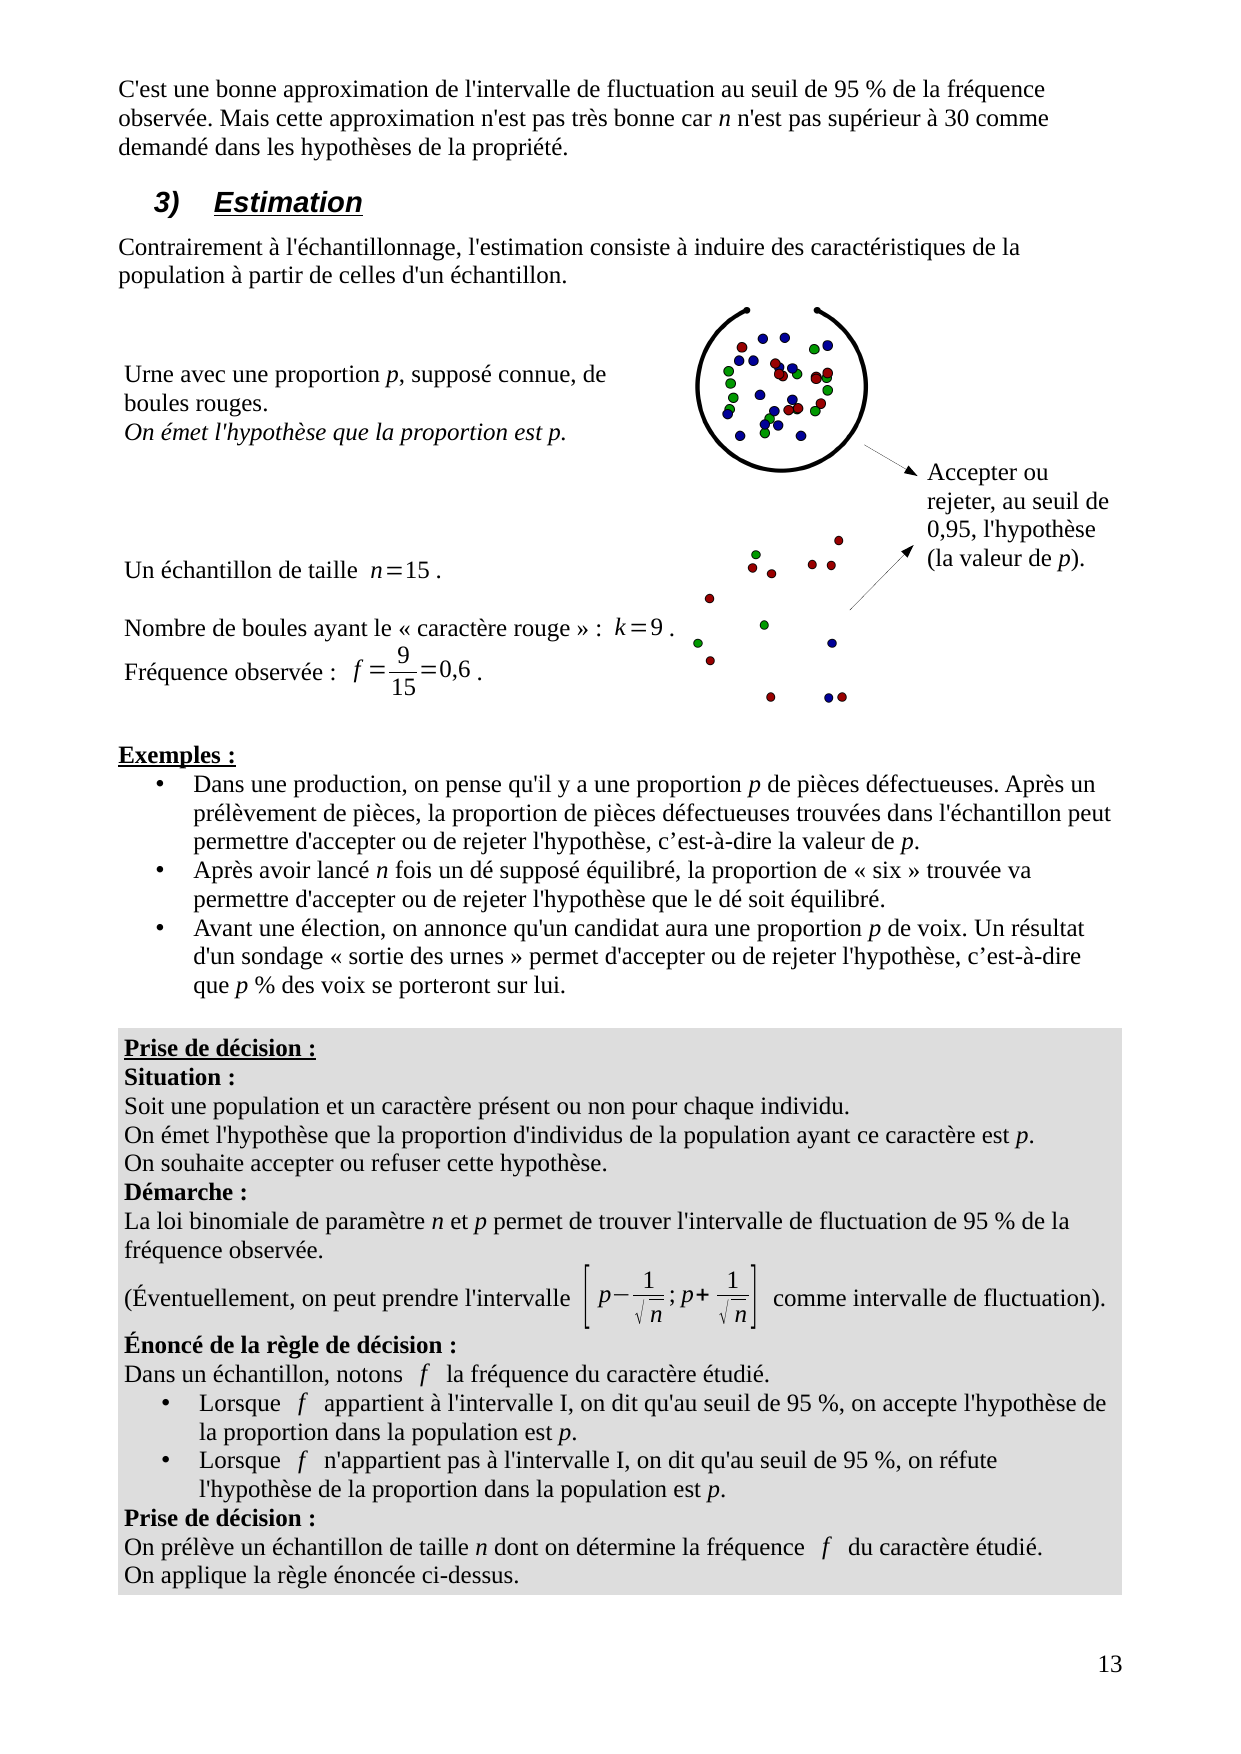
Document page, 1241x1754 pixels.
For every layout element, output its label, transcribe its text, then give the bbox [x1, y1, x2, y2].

text C'est une bonne approximation de l'intervalle de fluctuation au seuil de 95 % de la fréquence observée. Mais cette approximation n'est pas très bonne car n n'est pas supérieur à 30 comme demandé dans les hypothèses de la propriété. [118, 74, 1122, 161]
table_header Prise de décision : Situation : Soit une population et un caractère présent ou non pour chaque individu. On émet l'hypothèse que la proportion d'individus de la population ayant ce caractère est p. On souhaite accepter ou refuser cette hypothèse. Démarche : La loi binomiale de paramètre n et p permet de trouver l'intervalle de fluctuation de 95 % de la fréquence observée. (Éventuellement, on peut prendre l'intervalle comme intervalle de fluctuation). Énoncé de la règle de décision : Dans un échantillon, notons la fréquence du caractère étudié. Lorsque appartient à l'intervalle I, on dit qu'au seuil de 95 %, on accepte l'hypothèse de la proportion dans la population est p. Lorsque n'appartient pas à l'intervalle I, on dit qu'au seuil de 95 %, on réfute l'hypothèse de la proportion dans la population est p. Prise de décision : On prélève un échantillon de taille n dont on détermine la fréquence du caractère étudié. On applique la règle énoncée ci-dessus. [118, 1028, 1122, 1595]
list Avant une élection, on annonce qu'un candidat aura une proportion p de voix. Un résultat d'un sondage « sortie des urnes » permet d'accepter ou de rejeter l'hypothèse, c’est-à-dire que p % des voix se porteront sur lui. [156, 913, 1122, 999]
list Après avoir lancé n fois un dé supposé équilibré, la proportion de « six » trouvée va permettre d'accepter ou de rejeter l'hypothèse que le dé soit équilibré. [156, 855, 1122, 913]
table_cell [682, 516, 921, 740]
text Contrairement à l'échantillonnage, l'estimation consiste à induire des caractéristiques de la population à partir de celles d'un échantillon. [118, 232, 1122, 289]
list Dans une production, on pense qu'il y a une proportion p de pièces défectueuses. Après un prélèvement de pièces, la proportion de pièces défectueuses trouvées dans l'échantillon peut permettre d'accepter ou de rejeter l'hypothèse, c’est-à-dire la valeur de p. [156, 769, 1122, 855]
table_cell Un échantillon de taille . Nombre de boules ayant le « caractère rouge » : . Fréquence observée : . [118, 516, 682, 740]
table_header [677, 289, 921, 516]
subtitle Estimation [153, 186, 1122, 219]
table_header Urne avec une proportion p, supposé connue, de boules rouges. On émet l'hypothèse que la proportion est p. [118, 289, 677, 516]
picture [679, 294, 871, 482]
picture [685, 531, 850, 706]
table_header Accepter ou rejeter, au seuil de 0,95, l'hypothèse (la valeur de p). [921, 289, 1122, 740]
text Exemples : [118, 740, 1122, 769]
